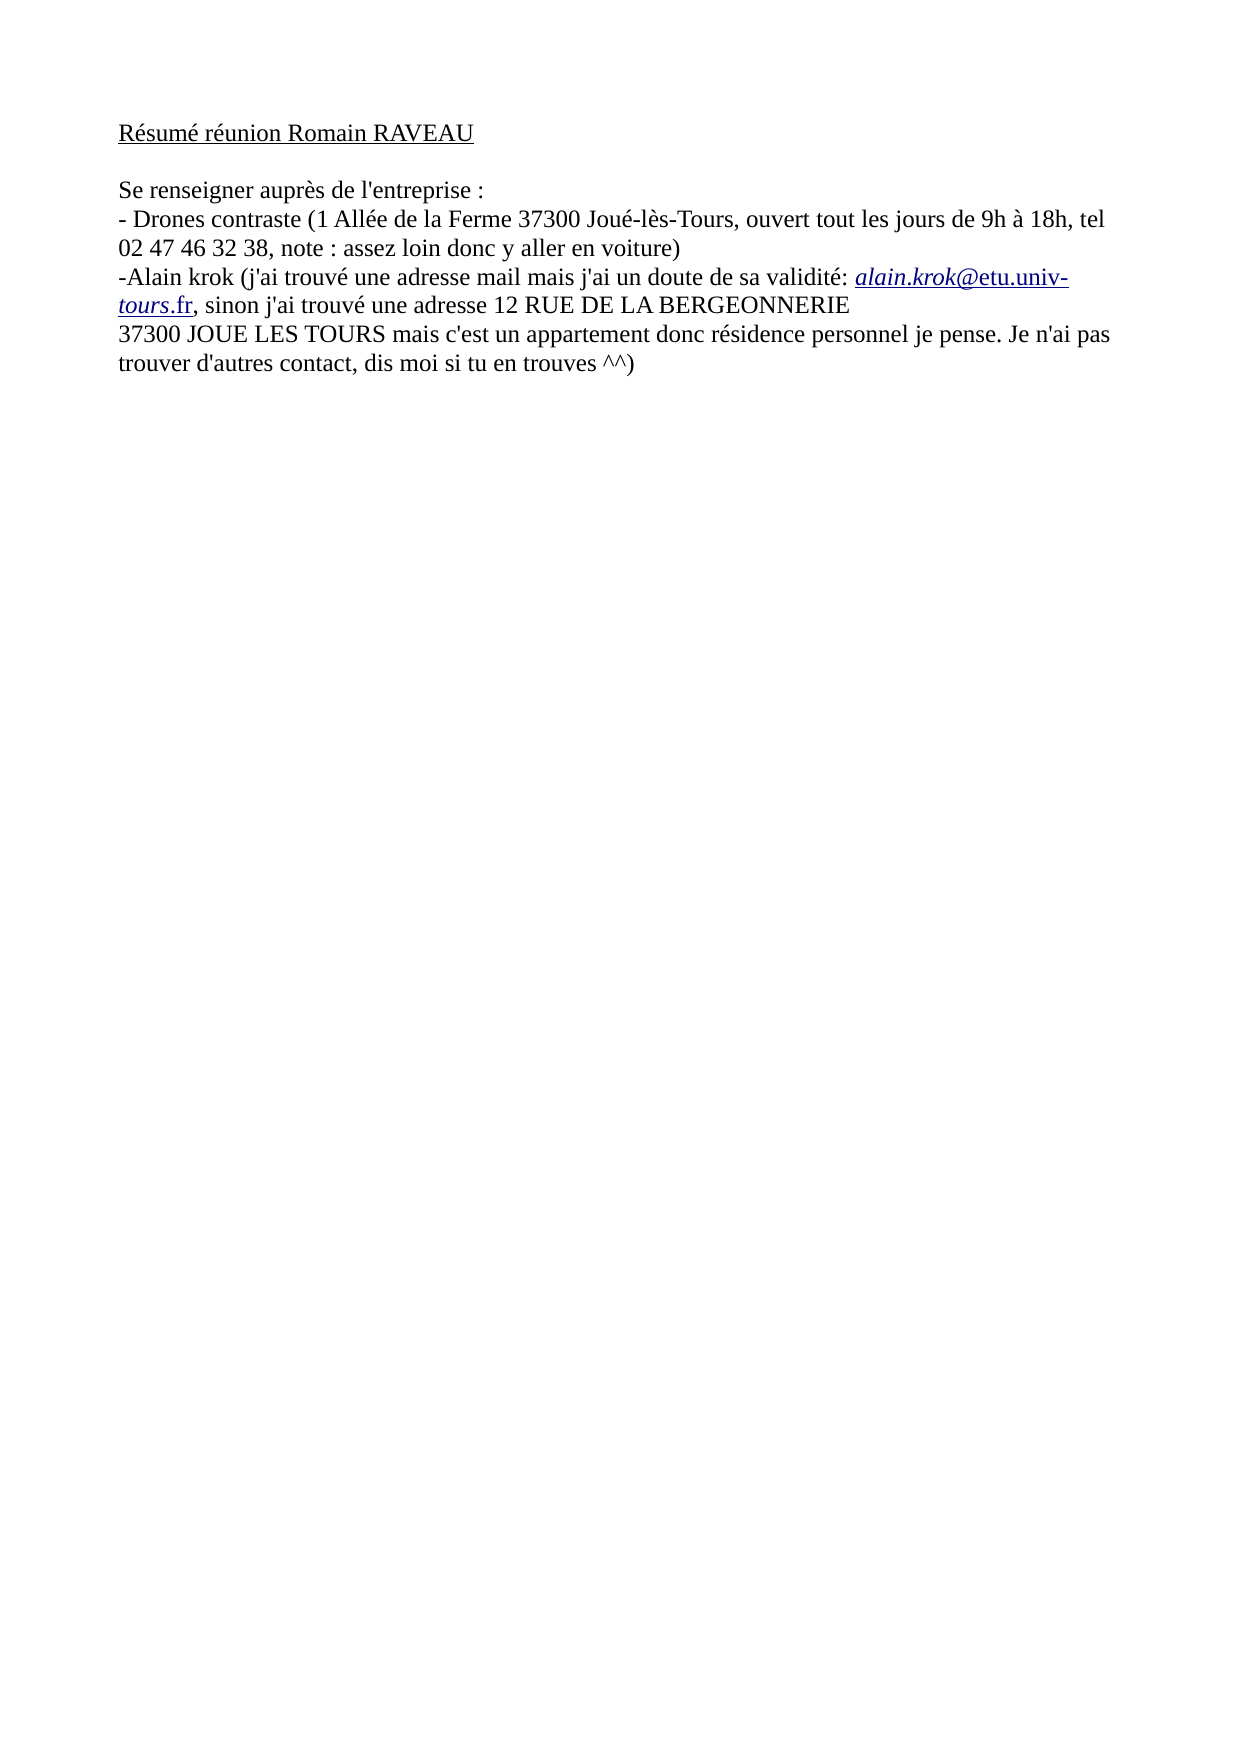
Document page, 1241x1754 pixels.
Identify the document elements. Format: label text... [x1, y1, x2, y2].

text 37300 JOUE LES TOURS mais c'est un appartement donc résidence personnel je pense. Je n'ai pas trouver d'autres contact, dis moi si tu en trouves ^^) [118, 319, 1122, 377]
text -Alain krok (j'ai trouvé une adresse mail mais j'ai un doute de sa validité: alain.krok@etu.univ-tours.fr, sinon j'ai trouvé une adresse 12 RUE DE LA BERGEONNERIE [118, 262, 1122, 319]
text Se renseigner auprès de l'entreprise : [118, 176, 1122, 204]
text - Drones contraste (1 Allée de la Ferme 37300 Joué-lès-Tours, ouvert tout les jours de 9h à 18h, tel 02 47 46 32 38, note : assez loin donc y aller en voiture) [118, 204, 1122, 262]
text Résumé réunion Romain RAVEAU [118, 118, 1122, 147]
